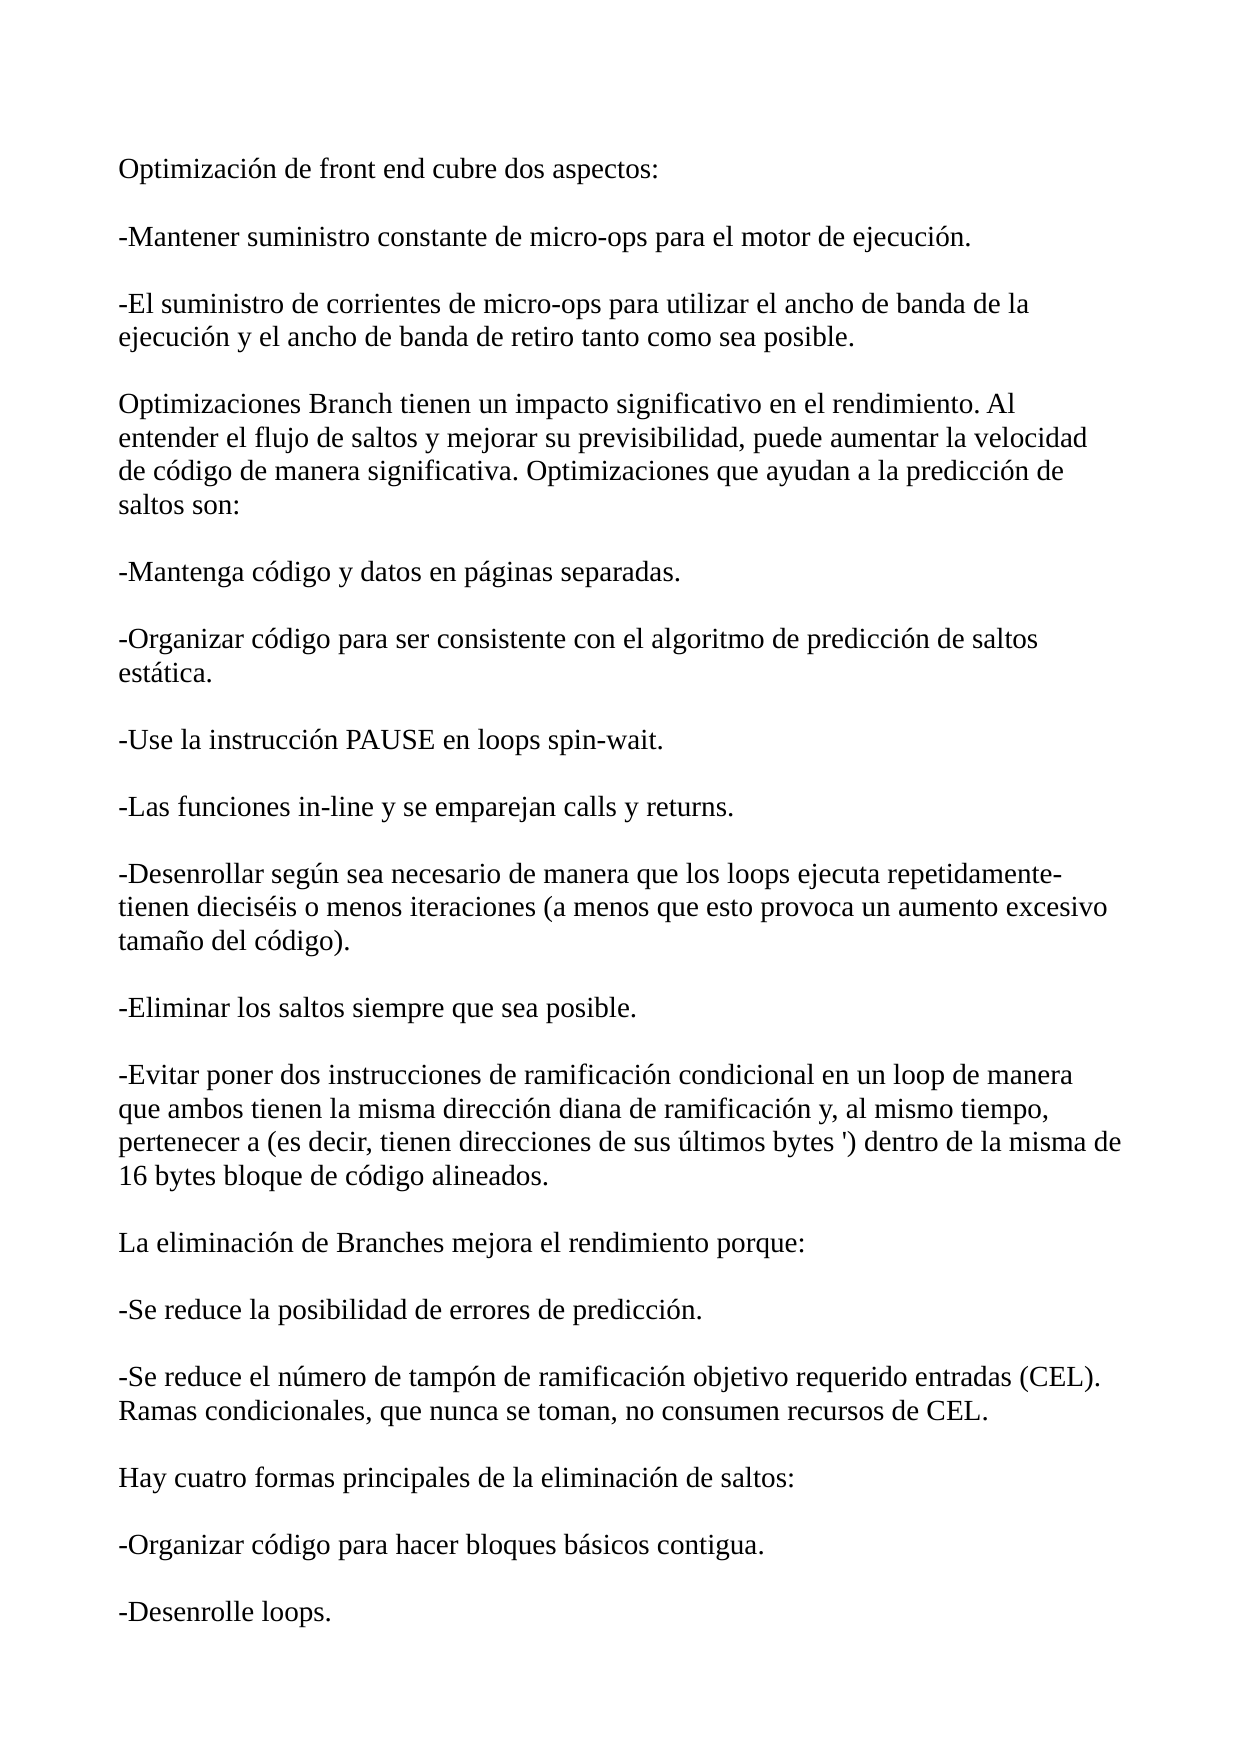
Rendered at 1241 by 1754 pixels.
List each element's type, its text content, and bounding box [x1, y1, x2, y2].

text -Eliminar los saltos siempre que sea posible. [118, 990, 1122, 1024]
text Hay cuatro formas principales de la eliminación de saltos: [118, 1460, 1122, 1493]
text -Desenrollar según sea necesario de manera que los loops ejecuta repetidamente-tienen dieciséis o menos iteraciones (a menos que esto provoca un aumento excesivo tamaño del código). [118, 856, 1122, 957]
text -Mantenga código y datos en páginas separadas. [118, 554, 1122, 588]
text -Las funciones in-line y se emparejan calls y returns. [118, 789, 1122, 822]
text -Se reduce la posibilidad de errores de predicción. [118, 1292, 1122, 1326]
text -El suministro de corrientes de micro-ops para utilizar el ancho de banda de la ejecución y el ancho de banda de retiro tanto como sea posible. [118, 286, 1122, 353]
text -Use la instrucción PAUSE en loops spin-wait. [118, 722, 1122, 755]
text Optimizaciones Branch tienen un impacto significativo en el rendimiento. Al entender el flujo de saltos y mejorar su previsibilidad, puede aumentar la velocidad de código de manera significativa. Optimizaciones que ayudan a la predicción de saltos son: [118, 386, 1122, 521]
text -Desenrolle loops. [118, 1594, 1122, 1627]
text -Organizar código para ser consistente con el algoritmo de predicción de saltos estática. [118, 621, 1122, 688]
text -Mantener suministro constante de micro-ops para el motor de ejecución. [118, 219, 1122, 252]
text -Evitar poner dos instrucciones de ramificación condicional en un loop de manera que ambos tienen la misma dirección diana de ramificación y, al mismo tiempo, pertenecer a (es decir, tienen direcciones de sus últimos bytes ') dentro de la misma de 16 bytes bloque de código alineados. [118, 1057, 1122, 1191]
text -Organizar código para hacer bloques básicos contigua. [118, 1527, 1122, 1560]
text Optimización de front end cubre dos aspectos: [118, 152, 1122, 185]
text La eliminación de Branches mejora el rendimiento porque: [118, 1225, 1122, 1258]
text -Se reduce el número de tampón de ramificación objetivo requerido entradas (CEL). Ramas condicionales, que nunca se toman, no consumen recursos de CEL. [118, 1359, 1122, 1426]
